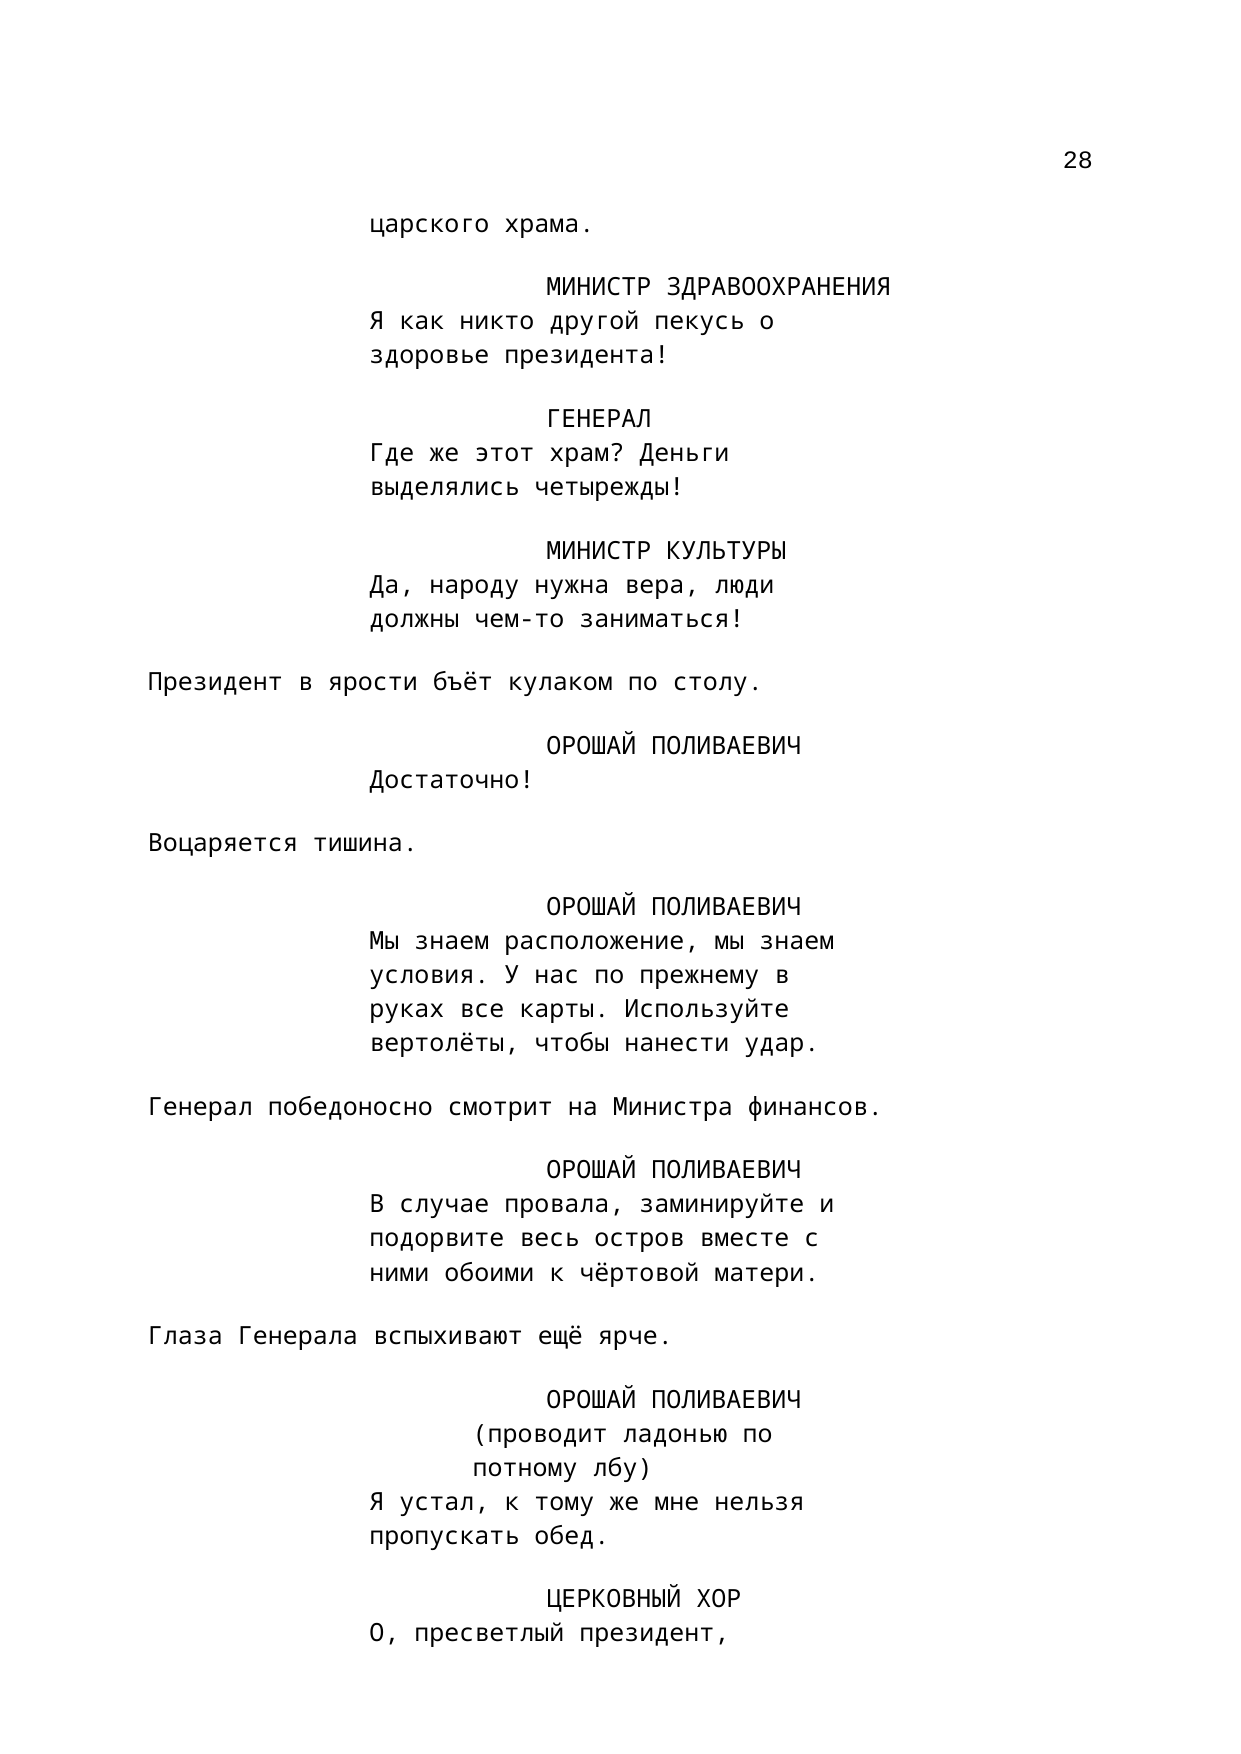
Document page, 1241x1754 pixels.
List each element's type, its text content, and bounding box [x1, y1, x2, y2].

text МИНИСТР ЗДРАВООХРАНЕНИЯ [546, 269, 1093, 303]
text О, пресветлый президент, [369, 1615, 871, 1649]
text Генерал победоносно смотрит на Министра финансов. [148, 1088, 1093, 1122]
text ОРОШАЙ ПОЛИВАЕВИЧ [546, 889, 1093, 923]
text Глаза Генерала вспыхивают ещё ярче. [148, 1318, 1093, 1352]
text Я устал, к тому же мне нельзя пропускать обед. [369, 1483, 871, 1552]
text Президент в ярости бъёт кулаком по столу. [148, 664, 1093, 698]
text МИНИСТР КУЛЬТУРЫ [546, 532, 1093, 566]
text Да, народу нужна вера, люди должны чем-то заниматься! [369, 566, 871, 634]
text ЦЕРКОВНЫЙ ХОР [546, 1581, 1093, 1615]
text (проводит ладонью по потному лбу) [472, 1415, 871, 1483]
text Воцаряется тишина. [148, 825, 1093, 859]
text Где же этот храм? Деньги выделялись четырежды! [369, 435, 871, 503]
text В случае провала, заминируйте и подорвите весь остров вместе с ними обоими к чёртовой матери. [369, 1186, 871, 1288]
text Мы знаем расположение, мы знаем условия. У нас по прежнему в руках все карты. Используйте вертолёты, чтобы нанести удар. [369, 923, 871, 1059]
text ОРОШАЙ ПОЛИВАЕВИЧ [546, 727, 1093, 762]
text царского храма. [369, 205, 871, 239]
text ГЕНЕРАЛ [546, 401, 1093, 435]
text ОРОШАЙ ПОЛИВАЕВИЧ [546, 1381, 1093, 1415]
text Достаточно! [369, 762, 871, 796]
text ОРОШАЙ ПОЛИВАЕВИЧ [546, 1152, 1093, 1186]
text Я как никто другой пекусь о здоровье президента! [369, 303, 871, 371]
